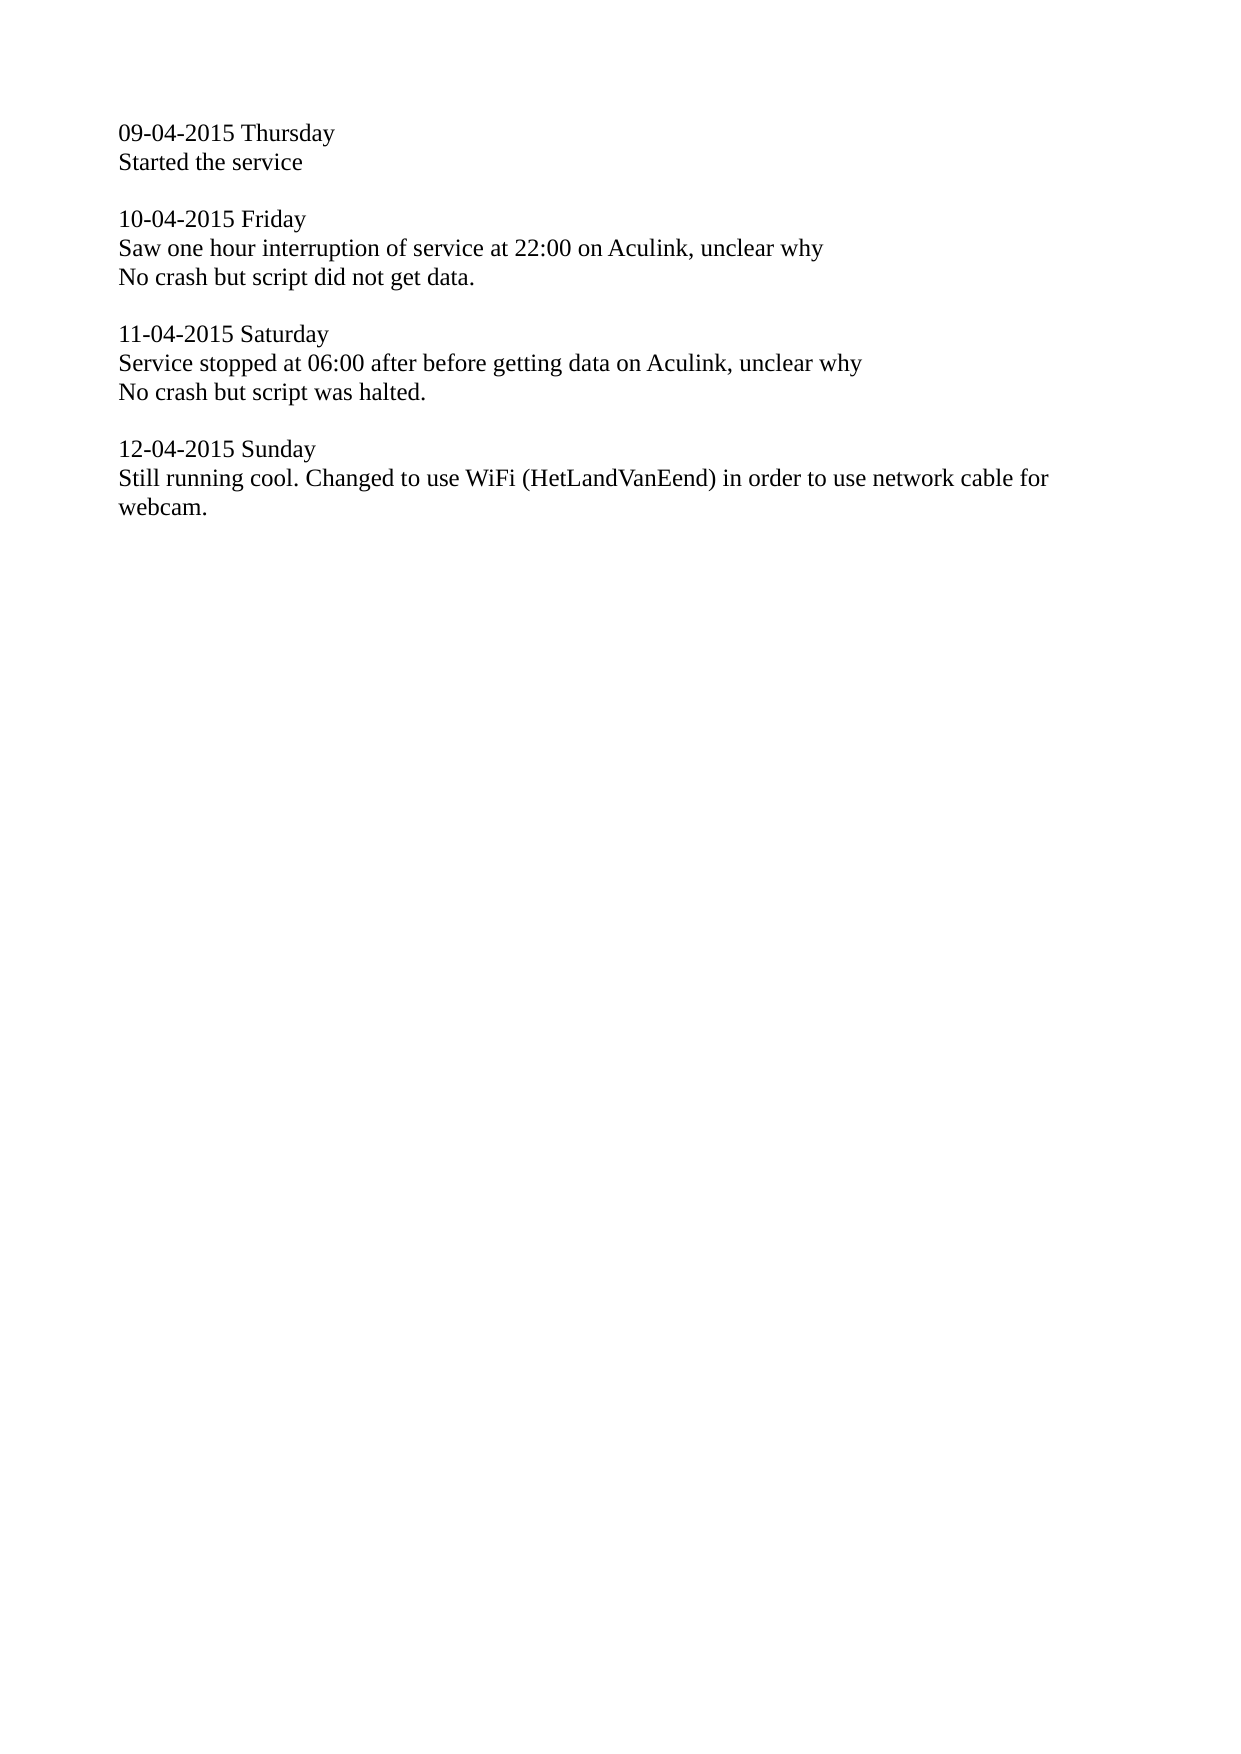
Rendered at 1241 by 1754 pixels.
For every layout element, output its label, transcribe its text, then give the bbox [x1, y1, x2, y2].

text 09-04-2015 Thursday [118, 118, 1122, 147]
text No crash but script was halted. [118, 377, 1122, 406]
text Service stopped at 06:00 after before getting data on Aculink, unclear why [118, 348, 1122, 377]
text Started the service [118, 147, 1122, 176]
text 10-04-2015 Friday [118, 204, 1122, 233]
text 12-04-2015 Sunday [118, 434, 1122, 463]
text Still running cool. Changed to use WiFi (HetLandVanEend) in order to use network cable for webcam. [118, 463, 1122, 521]
text 11-04-2015 Saturday [118, 319, 1122, 348]
text No crash but script did not get data. [118, 262, 1122, 291]
text Saw one hour interruption of service at 22:00 on Aculink, unclear why [118, 233, 1122, 262]
